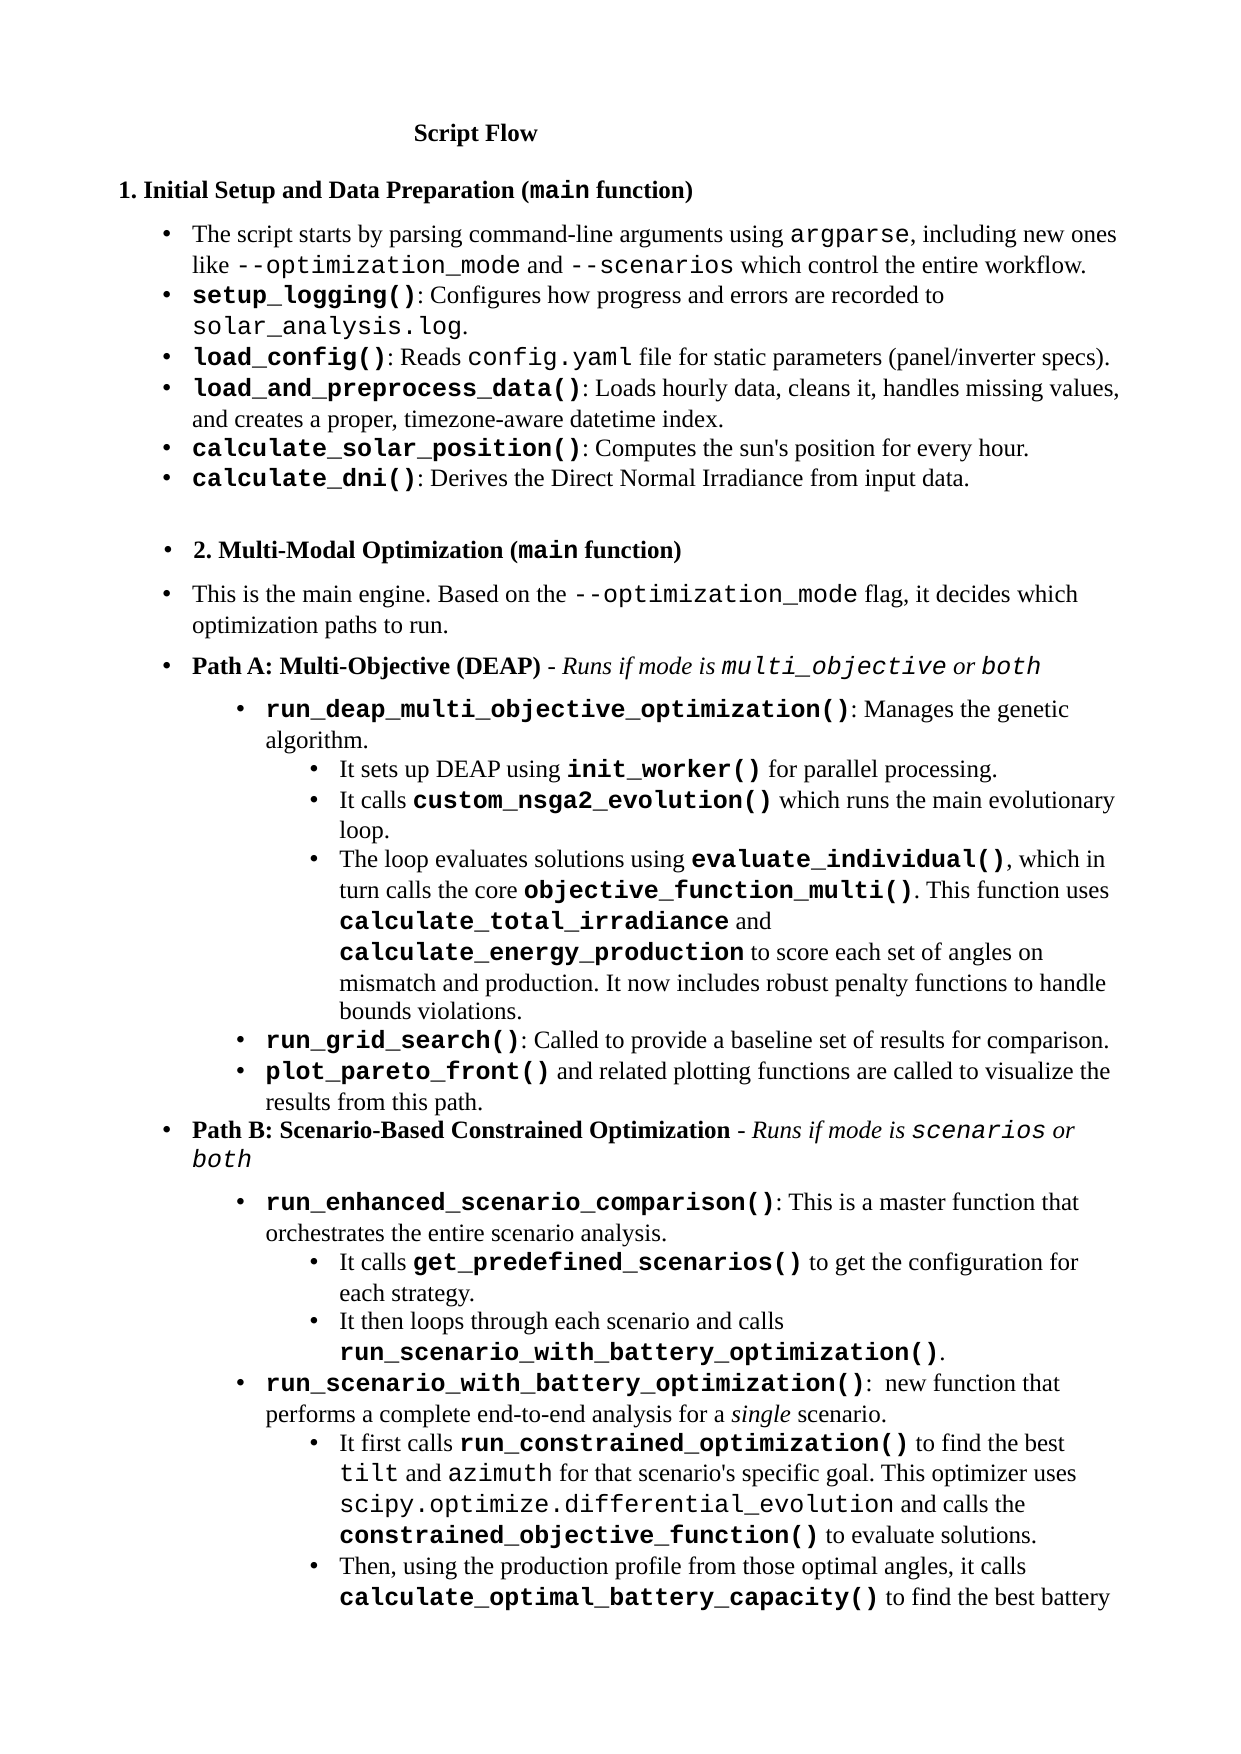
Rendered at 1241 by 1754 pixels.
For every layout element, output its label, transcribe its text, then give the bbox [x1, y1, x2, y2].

list 2. Multi-Modal Optimization (main function) [164, 536, 1122, 566]
list setup_logging(): Configures how progress and errors are recorded to solar_analysis.log. [162, 281, 1122, 342]
text Script Flow 1. Initial Setup and Data Preparation (main function) [118, 118, 1122, 206]
list Path A: Multi-Objective (DEAP) - Runs if mode is multi_objective or both [162, 651, 1122, 682]
list Path B: Scenario-Based Constrained Optimization - Runs if mode is scenarios or both [162, 1116, 1122, 1175]
list calculate_solar_position(): Computes the sun's position for every hour. [162, 433, 1122, 463]
list It first calls run_constrained_optimization() to find the best tilt and azimuth for that scenario's specific goal. This optimizer uses scipy.optimize.differential_evolution and calls the constrained_objective_function() to evaluate solutions. [309, 1428, 1122, 1551]
list The loop evaluates solutions using evaluate_individual(), which in turn calls the core objective_function_multi(). This function uses calculate_total_irradiance and calculate_energy_production to score each set of angles on mismatch and production. It now includes robust penalty functions to handle bounds violations. [309, 844, 1122, 1025]
list run_deap_multi_objective_optimization(): Manages the genetic algorithm. [236, 694, 1122, 754]
list load_config(): Reads config.yaml file for static parameters (panel/inverter specs). [162, 342, 1122, 373]
list plot_pareto_front() and related plotting functions are called to visualize the results from this path. [236, 1056, 1122, 1116]
list This is the main engine. Based on the --optimization_mode flag, it decides which optimization paths to run. [162, 579, 1122, 638]
list load_and_preprocess_data(): Loads hourly data, cleans it, handles missing values, and creates a proper, timezone-aware datetime index. [162, 373, 1122, 433]
list It calls get_predefined_scenarios() to get the configuration for each strategy. [309, 1247, 1122, 1306]
list Then, using the production profile from those optimal angles, it calls calculate_optimal_battery_capacity() to find the best battery [309, 1551, 1122, 1613]
list It calls custom_nsga2_evolution() which runs the main evolutionary loop. [309, 785, 1122, 844]
list It then loops through each scenario and calls run_scenario_with_battery_optimization(). [309, 1306, 1122, 1368]
list It sets up DEAP using init_worker() for parallel processing. [309, 754, 1122, 785]
list The script starts by parsing command-line arguments using argparse, including new ones like --optimization_mode and --scenarios which control the entire workflow. [162, 219, 1122, 281]
list calculate_dni(): Derives the Direct Normal Irradiance from input data. [162, 463, 1122, 494]
list run_grid_search(): Called to provide a baseline set of results for comparison. [236, 1025, 1122, 1056]
list run_scenario_with_battery_optimization(): new function that performs a complete end-to-end analysis for a single scenario. [236, 1368, 1122, 1428]
list run_enhanced_scenario_comparison(): This is a master function that orchestrates the entire scenario analysis. [236, 1187, 1122, 1247]
